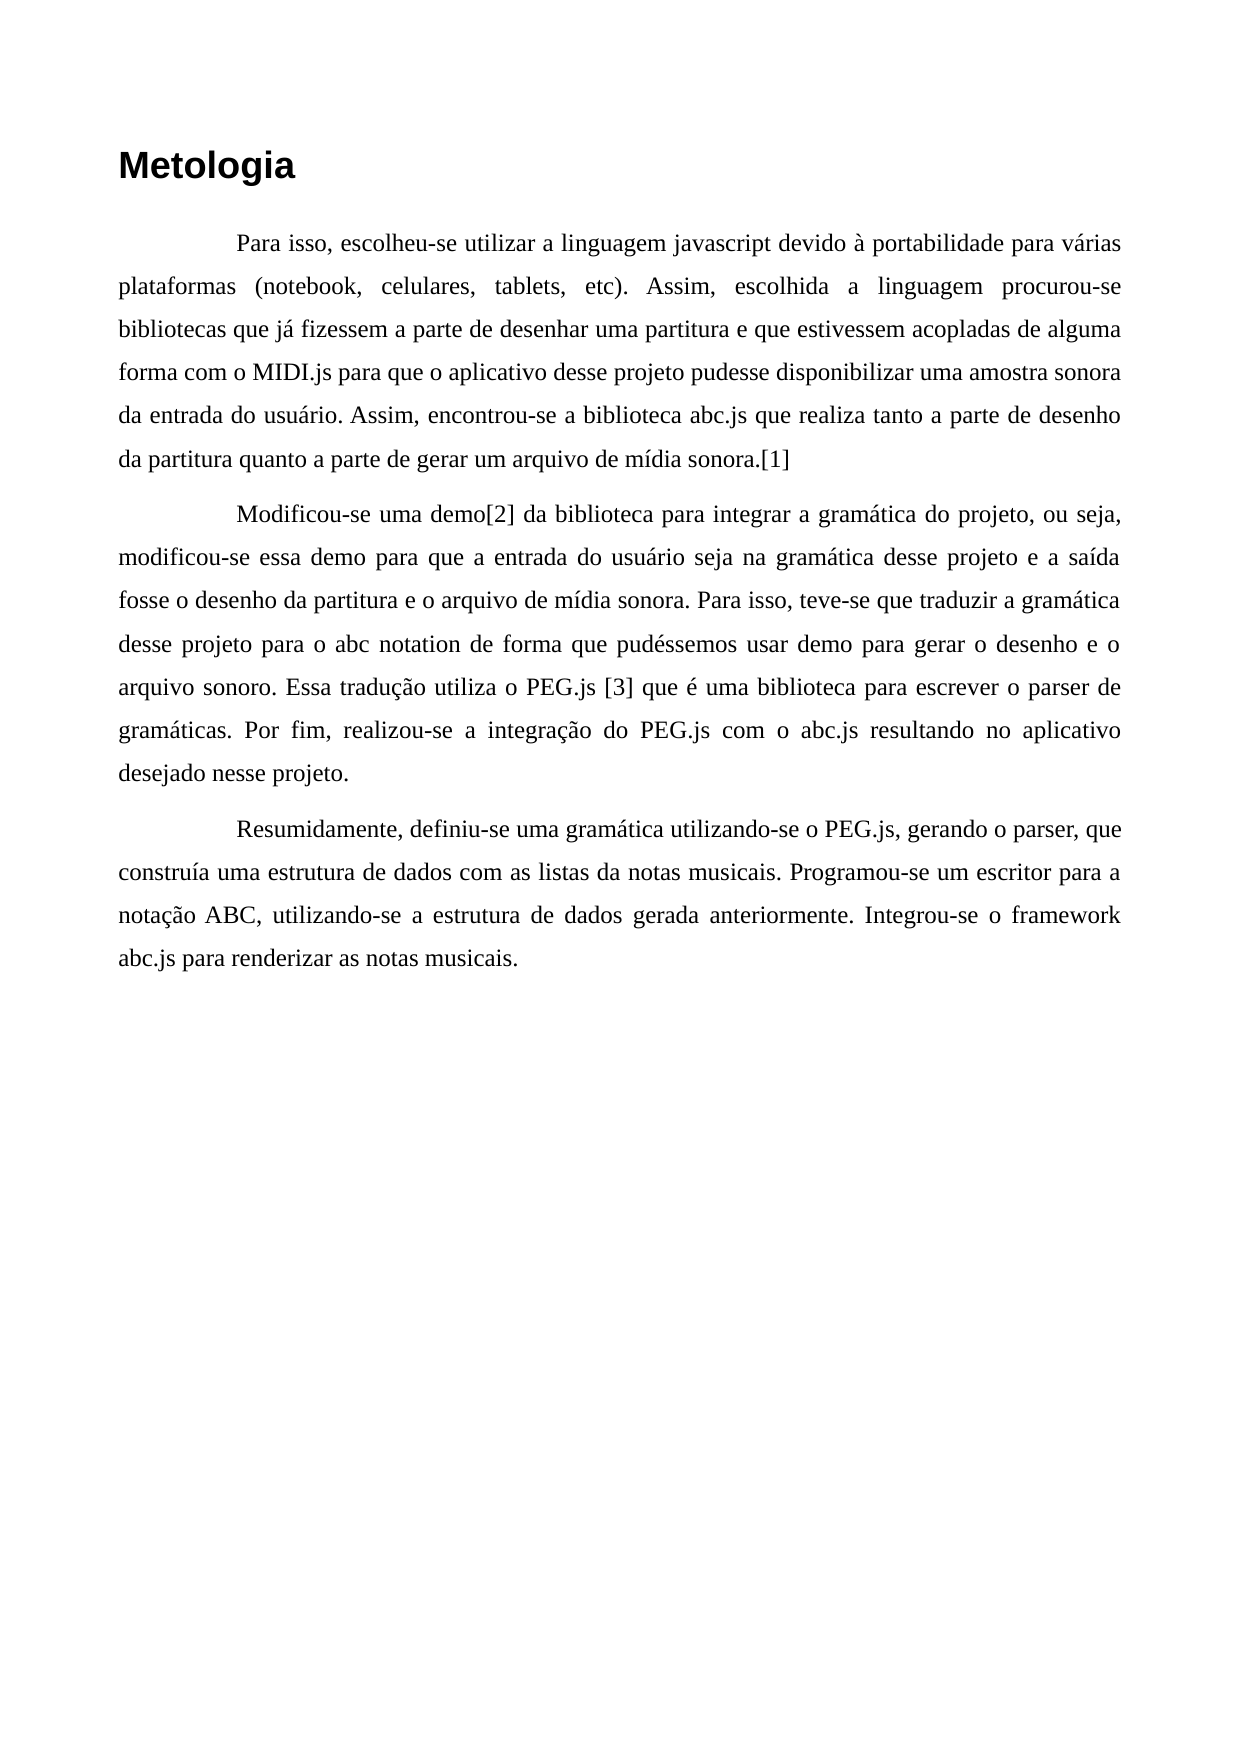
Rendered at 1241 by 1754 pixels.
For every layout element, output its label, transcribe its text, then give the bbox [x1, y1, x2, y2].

subtitle Metologia [118, 143, 1122, 187]
text Resumidamente, definiu-se uma gramática utilizando-se o PEG.js, gerando o parser, que construía uma estrutura de dados com as listas da notas musicais. Programou-se um escritor para a notação ABC, utilizando-se a estrutura de dados gerada anteriormente. Integrou-se o framework abc.js para renderizar as notas musicais. [118, 814, 1122, 972]
text Para isso, escolheu-se utilizar a linguagem javascript devido à portabilidade para várias plataformas (notebook, celulares, tablets, etc). Assim, escolhida a linguagem procurou-se bibliotecas que já fizessem a parte de desenhar uma partitura e que estivessem acopladas de alguma forma com o MIDI.js para que o aplicativo desse projeto pudesse disponibilizar uma amostra sonora da entrada do usuário. Assim, encontrou-se a biblioteca abc.js que realiza tanto a parte de desenho da partitura quanto a parte de gerar um arquivo de mídia sonora.[1] [118, 228, 1122, 472]
text Modificou-se uma demo[2] da biblioteca para integrar a gramática do projeto, ou seja, modificou-se essa demo para que a entrada do usuário seja na gramática desse projeto e a saída fosse o desenho da partitura e o arquivo de mídia sonora. Para isso, teve-se que traduzir a gramática desse projeto para o abc notation de forma que pudéssemos usar demo para gerar o desenho e o arquivo sonoro. Essa tradução utiliza o PEG.js [3] que é uma biblioteca para escrever o parser de gramáticas. Por fim, realizou-se a integração do PEG.js com o abc.js resultando no aplicativo desejado nesse projeto. [118, 499, 1122, 787]
